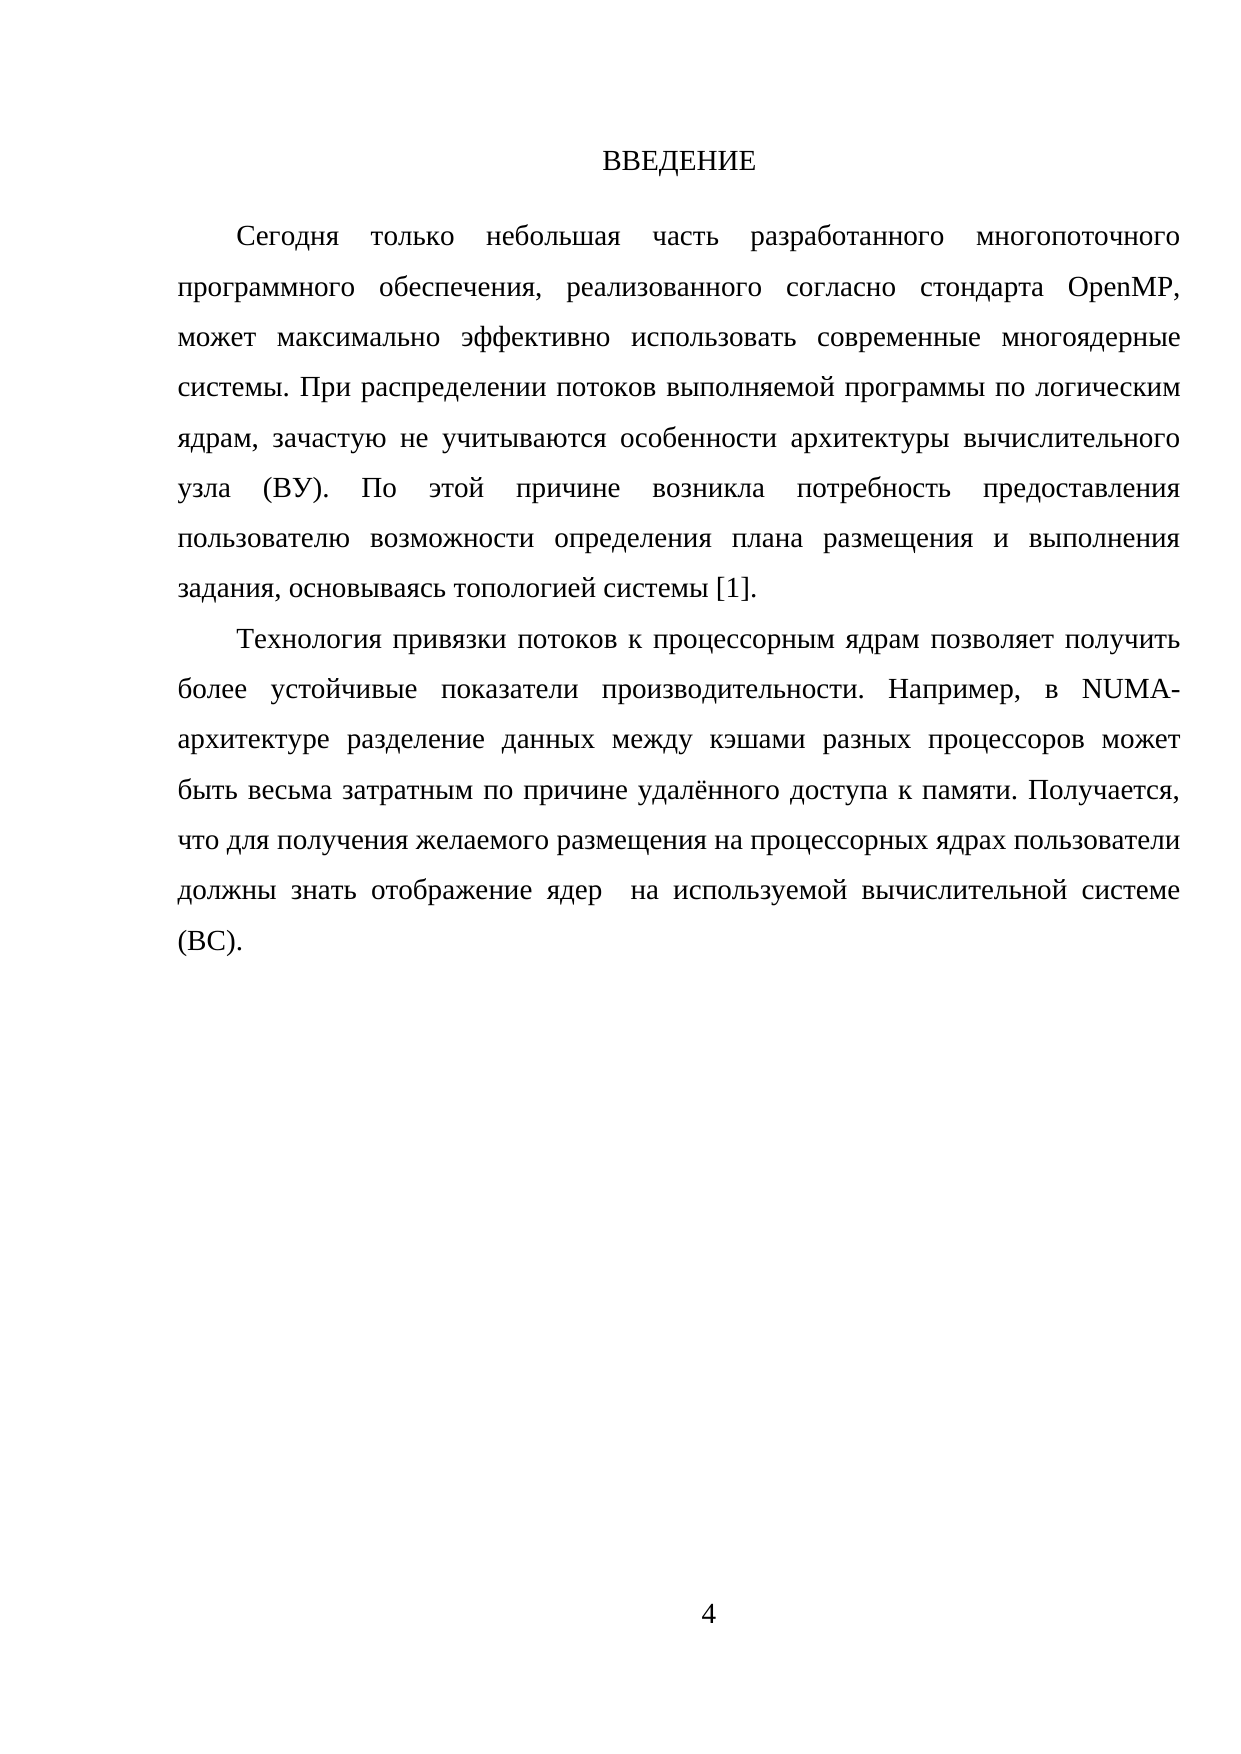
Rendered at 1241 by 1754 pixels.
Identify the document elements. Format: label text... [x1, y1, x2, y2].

text Сегодня только небольшая часть разработанного многопоточного программного обеспечения, реализованного согласно стондарта OpenMP, может максимально эффективно использовать современные многоядерные системы. При распределении потоков выполняемой программы по логическим ядрам, зачастую не учитываются особенности архитектуры вычислительного узла (ВУ). По этой причине возникла потребность предоставления пользователю возможности определения плана размещения и выполнения задания, основываясь топологией системы [1]. [177, 218, 1181, 604]
text Технология привязки потоков к процессорным ядрам позволяет получить более устойчивые показатели производительности. Например, в NUMA-архитектуре разделение данных между кэшами разных процессоров может быть весьма затратным по причине удалённого доступа к памяти. Получается, что для получения желаемого размещения на процессорных ядрах пользователи должны знать отображение ядер на используемой вычислительной системе (ВС). [177, 621, 1181, 956]
text ВВЕДЕНИЕ [177, 143, 1181, 177]
